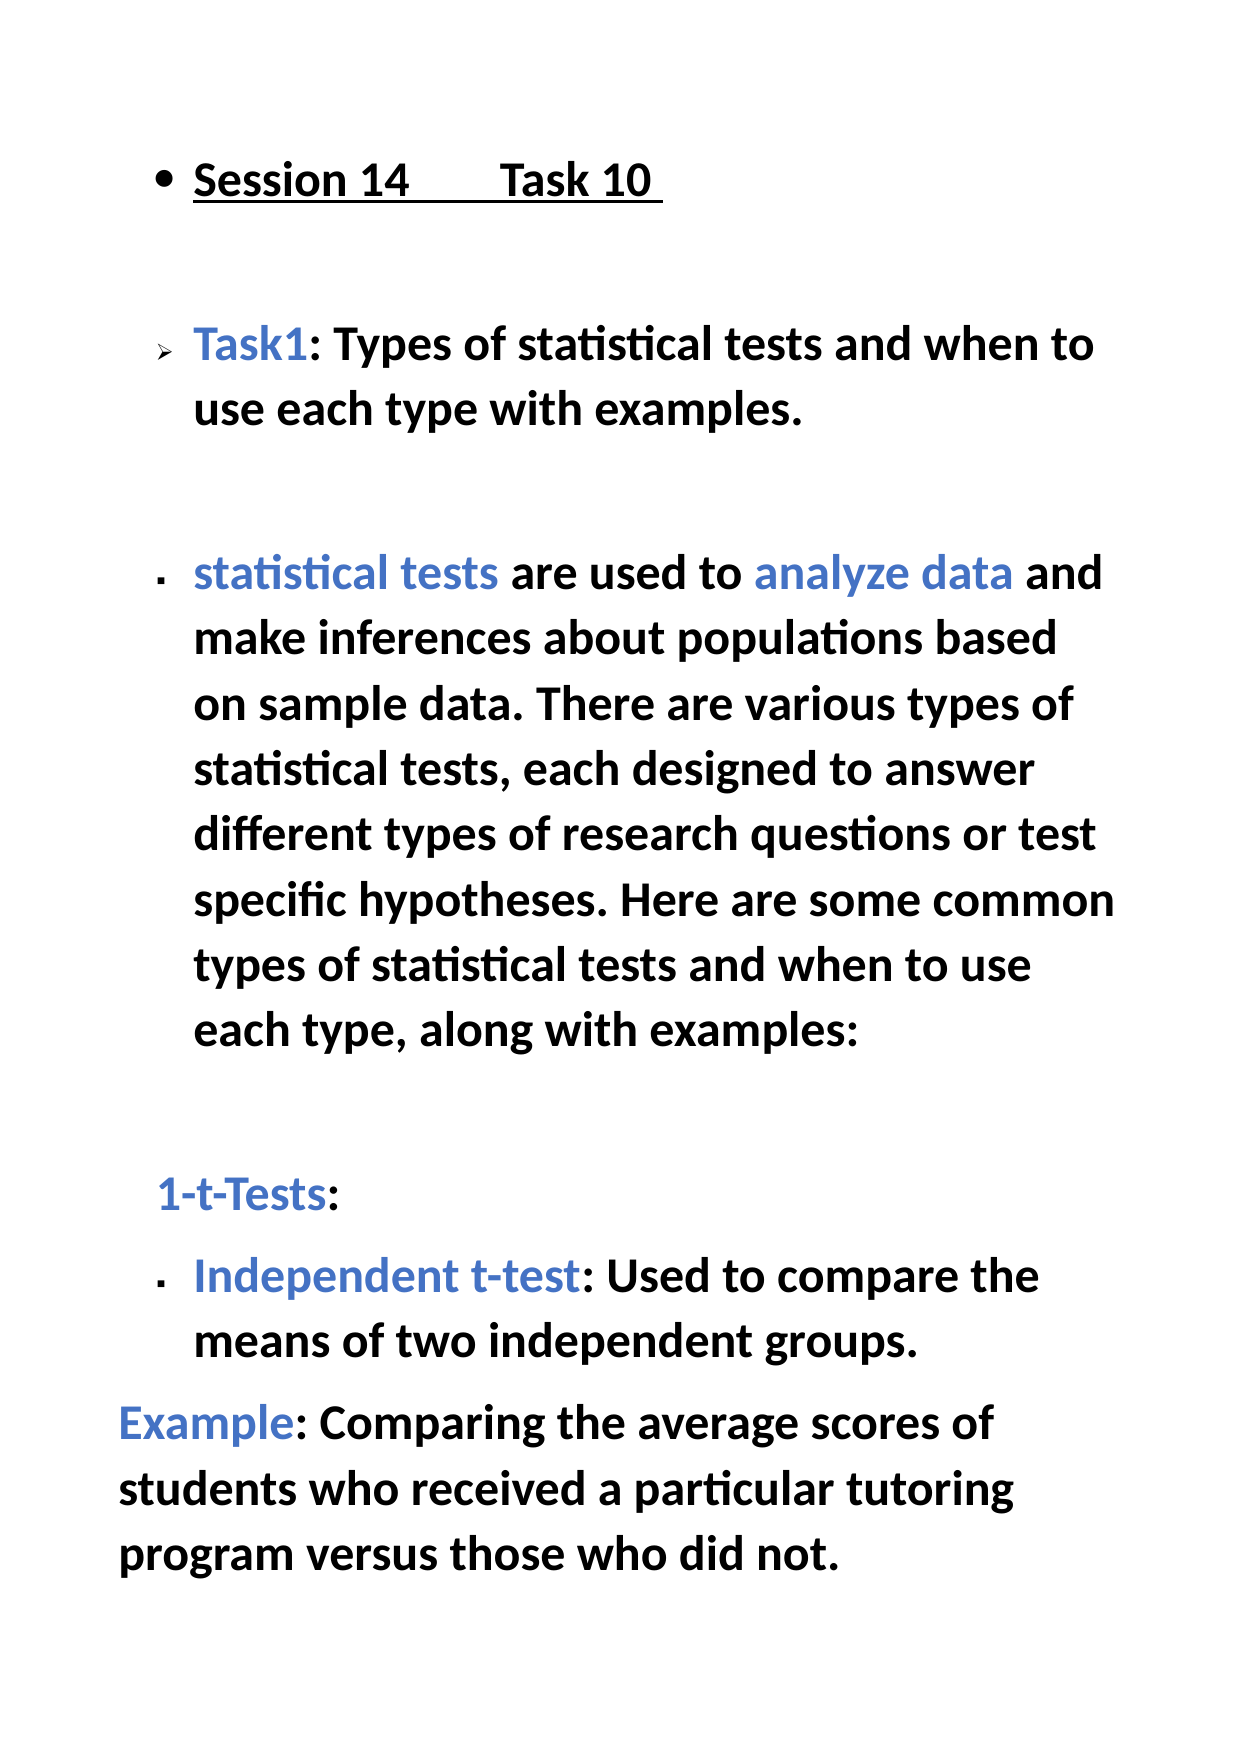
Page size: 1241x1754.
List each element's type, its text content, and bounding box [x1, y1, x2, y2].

list Task1: Types of statistical tests and when to use each type with examples. [156, 312, 1122, 438]
list statistical tests are used to analyze data and make inferences about populations based on sample data. There are various types of statistical tests, each designed to answer different types of research questions or test specific hypotheses. Here are some common types of statistical tests and when to use each type, along with examples: [156, 541, 1122, 1059]
list Independent t-test: Used to compare the means of two independent groups. [156, 1244, 1122, 1370]
text 1-t-Tests: [156, 1162, 1122, 1223]
list Session 14 Task 10 [156, 148, 1122, 209]
text Example: Comparing the average scores of students who received a particular tutoring program versus those who did not. [118, 1391, 1122, 1583]
